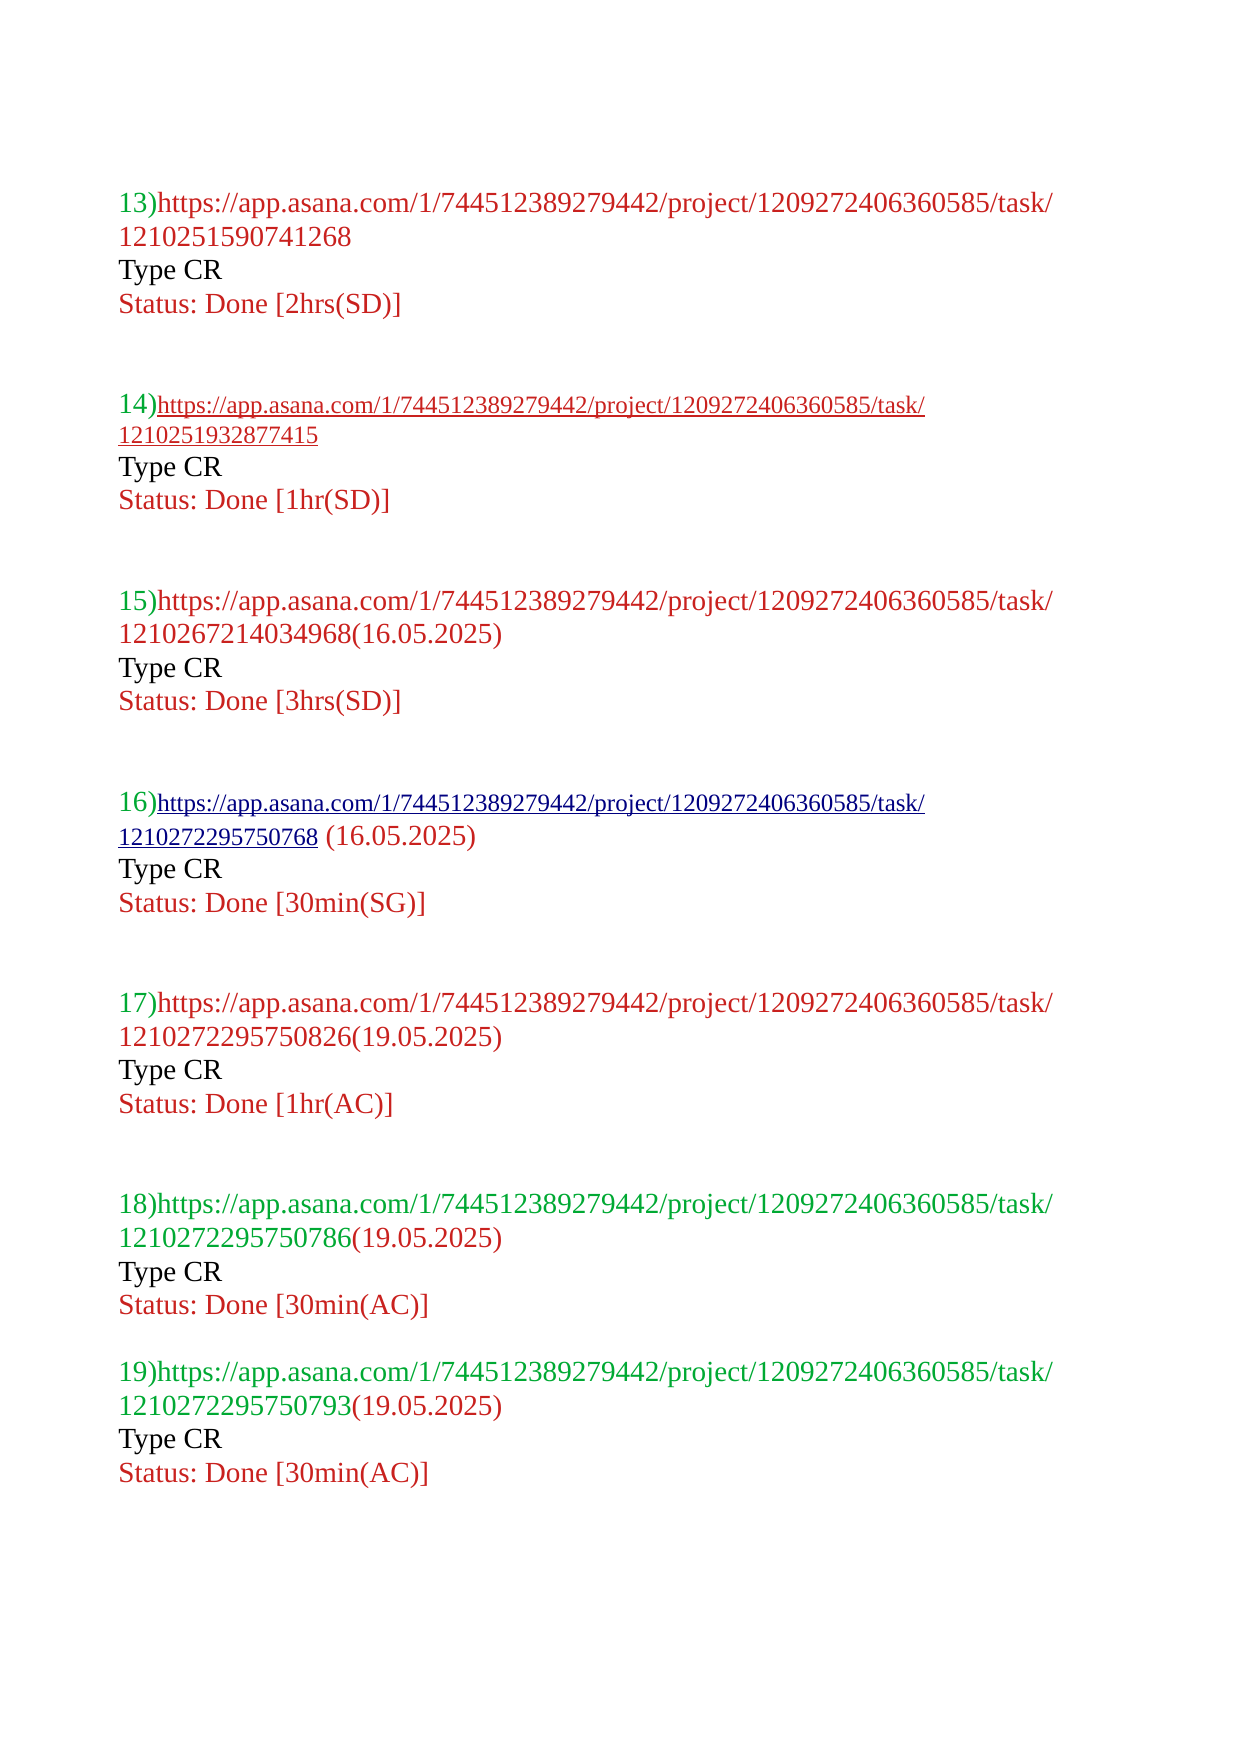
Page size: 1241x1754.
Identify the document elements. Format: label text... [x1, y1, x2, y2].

text 16)https://app.asana.com/1/744512389279442/project/1209272406360585/task/1210272295750768 (16.05.2025) [118, 784, 1122, 851]
text Type CR [118, 650, 1122, 683]
text Status: Done [30min(AC)] [118, 1287, 1122, 1321]
text Status: Done [2hrs(SD)] [118, 286, 1122, 319]
text Status: Done [1hr(AC)] [118, 1086, 1122, 1119]
text Type CR [118, 1421, 1122, 1455]
text 18)https://app.asana.com/1/744512389279442/project/1209272406360585/task/1210272295750786(19.05.2025) [118, 1187, 1122, 1254]
text Type CR [118, 1254, 1122, 1287]
text Type CR [118, 851, 1122, 885]
text Type CR [118, 252, 1122, 286]
text Status: Done [30min(AC)] [118, 1455, 1122, 1488]
text 19)https://app.asana.com/1/744512389279442/project/1209272406360585/task/1210272295750793(19.05.2025) [118, 1354, 1122, 1421]
text Status: Done [1hr(SD)] [118, 482, 1122, 516]
text 13)https://app.asana.com/1/744512389279442/project/1209272406360585/task/1210251590741268 [118, 185, 1122, 252]
text 15)https://app.asana.com/1/744512389279442/project/1209272406360585/task/1210267214034968(16.05.2025) [118, 583, 1122, 650]
text 14)https://app.asana.com/1/744512389279442/project/1209272406360585/task/1210251932877415 [118, 386, 1122, 449]
text 17)https://app.asana.com/1/744512389279442/project/1209272406360585/task/1210272295750826(19.05.2025) [118, 985, 1122, 1052]
text Status: Done [30min(SG)] [118, 885, 1122, 918]
text Status: Done [3hrs(SD)] [118, 683, 1122, 717]
text Type CR [118, 449, 1122, 482]
text Type CR [118, 1052, 1122, 1086]
